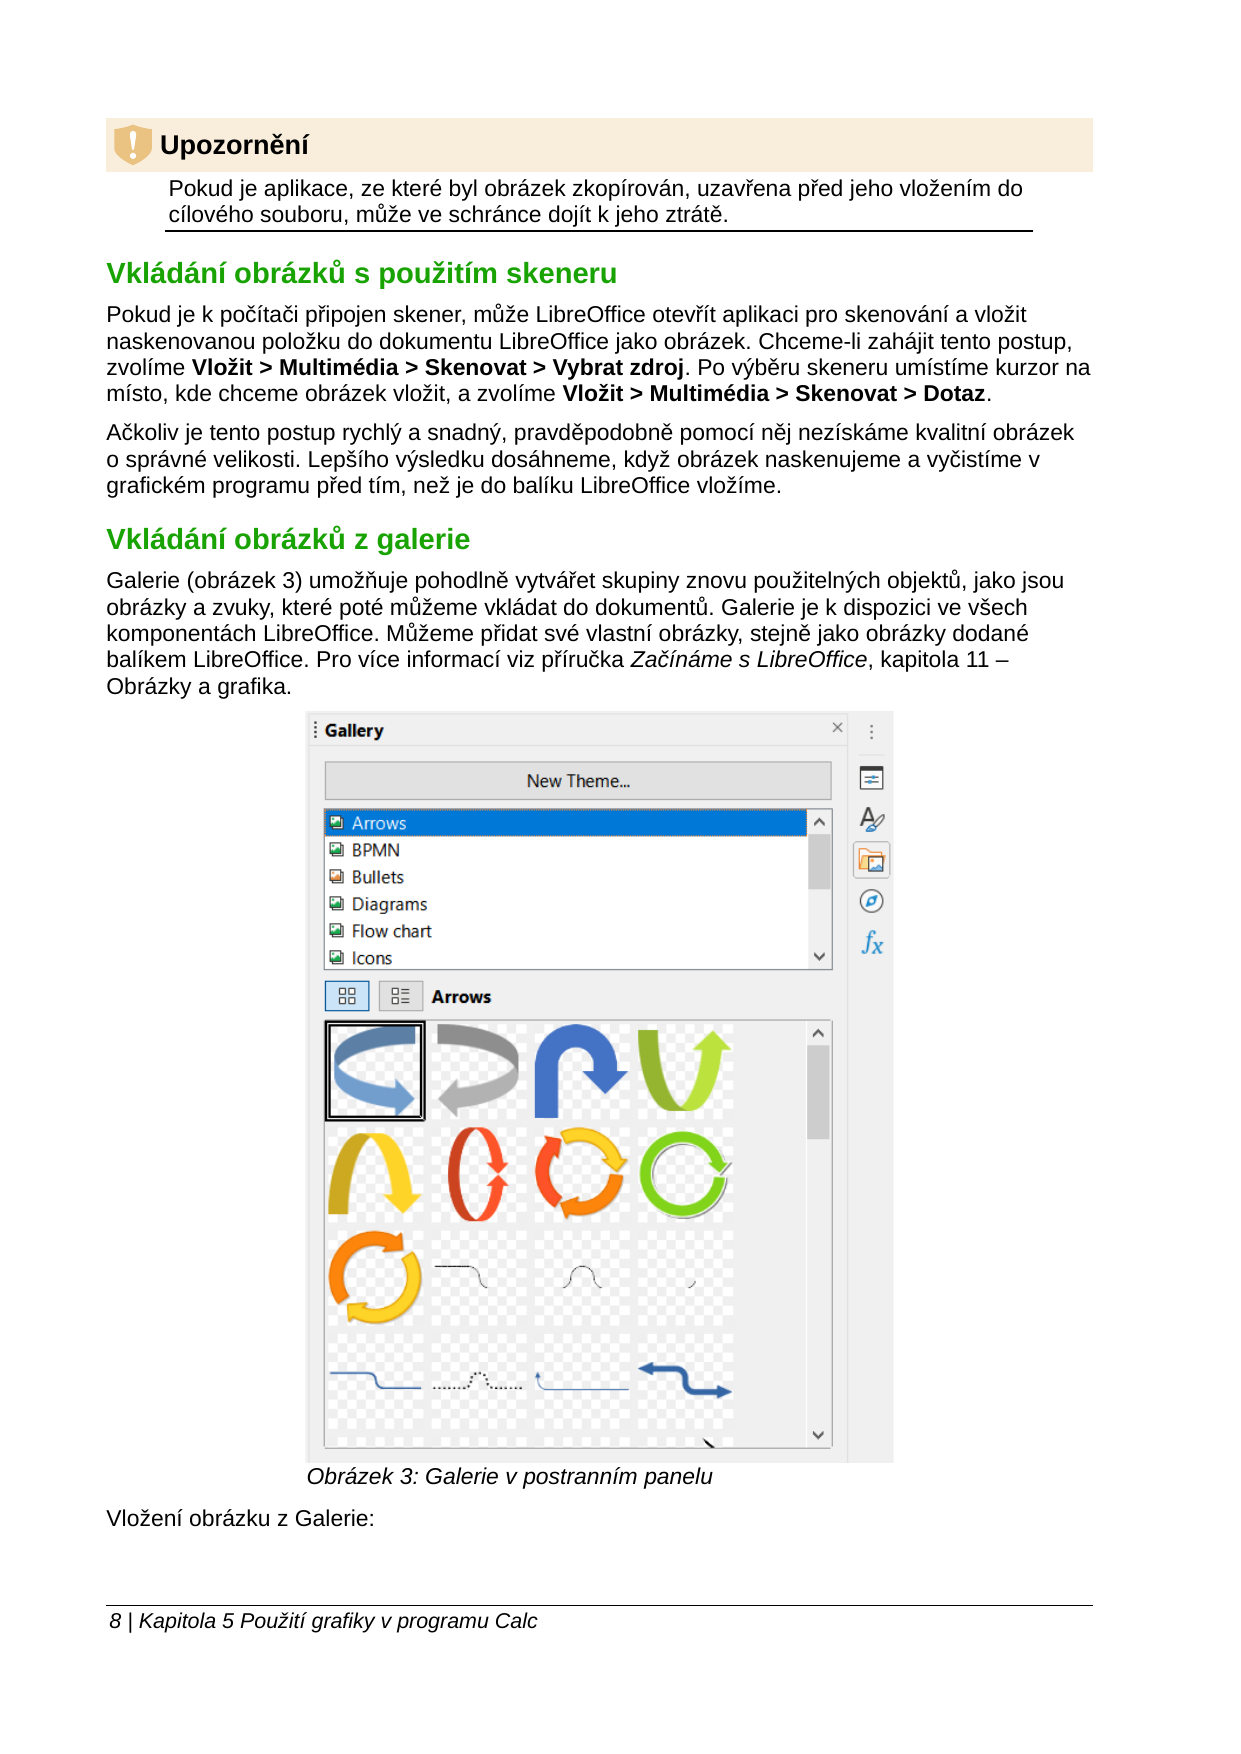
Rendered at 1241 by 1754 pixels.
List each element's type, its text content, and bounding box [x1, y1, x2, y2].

subtitle Vkládání obrázků s použitím skeneru [106, 256, 1093, 289]
text Pokud je k počítači připojen skener, může LibreOffice otevřít aplikaci pro skenování a vložit naskenovanou položku do dokumentu LibreOffice jako obrázek. Chceme-li zahájit tento postup, zvolíme Vložit > Multimédia > Skenovat > Vybrat zdroj. Po výběru skeneru umístíme kurzor na místo, kde chceme obrázek vložit, a zvolíme Vložit > Multimédia > Skenovat > Dotaz. [106, 301, 1093, 407]
text Obrázek 3: Galerie v postranním panelu [306, 1463, 892, 1489]
text Pokud je aplikace, ze které byl obrázek zkopírován, uzavřena před jeho vložením do cílového souboru, může ve schránce dojít k jeho ztrátě. [165, 172, 1033, 230]
text Ačkoliv je tento postup rychlý a snadný, pravděpodobně pomocí něj nezískáme kvalitní obrázek o správné velikosti. Lepšího výsledku dosáhneme, když obrázek naskenujeme a vyčistíme v grafickém programu před tím, než je do balíku LibreOffice vložíme. [106, 419, 1093, 498]
subtitle Vkládání obrázků z galerie [106, 522, 1093, 556]
list Vložení obrázku z Galerie: [106, 1505, 1093, 1531]
picture [305, 711, 894, 1463]
subtitle Upozornění [106, 118, 1093, 172]
text Galerie (obrázek 3) umožňuje pohodlně vytvářet skupiny znovu použitelných objektů, jako jsou obrázky a zvuky, které poté můžeme vkládat do dokumentů. Galerie je k dispozici ve všech komponentách LibreOffice. Můžeme přidat své vlastní obrázky, stejně jako obrázky dodané balíkem LibreOffice. Pro více informací viz příručka Začínáme s LibreOffice, kapitola 11 – Obrázky a grafika. [106, 567, 1093, 699]
